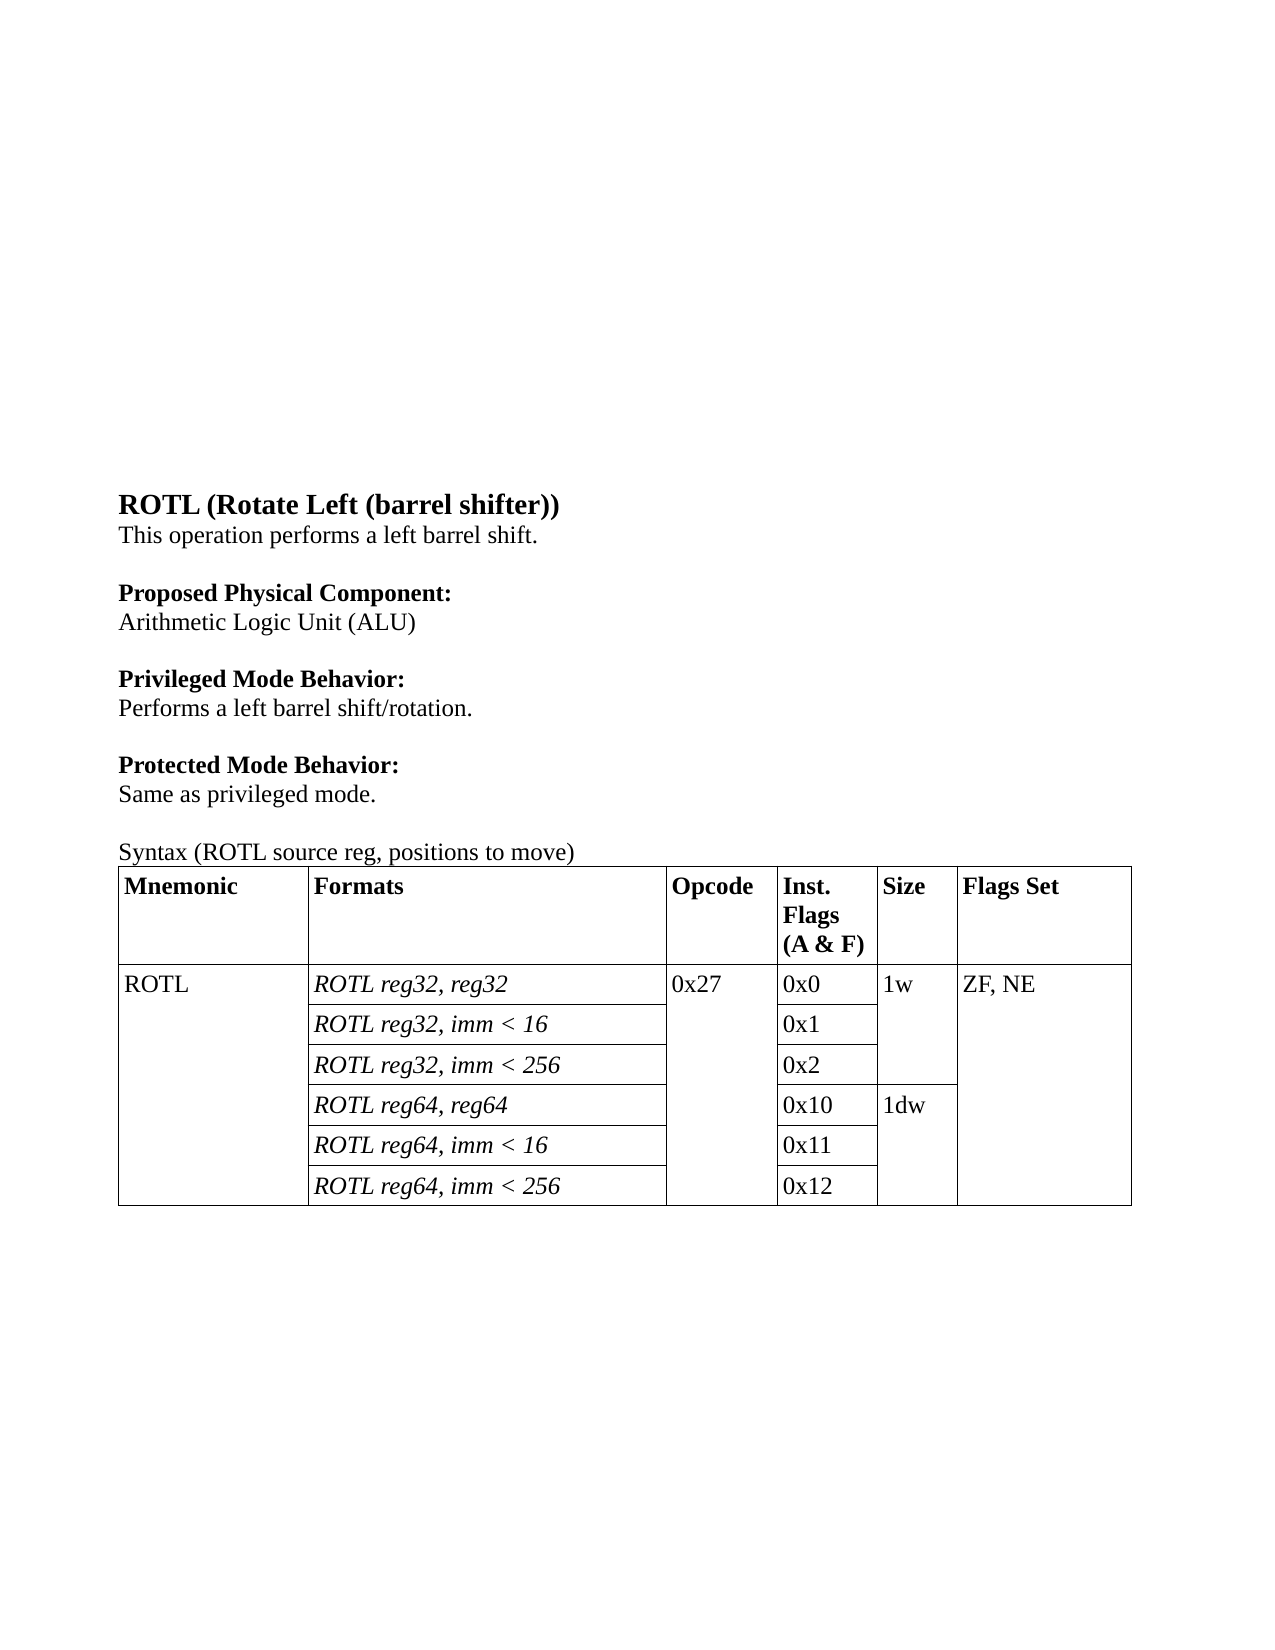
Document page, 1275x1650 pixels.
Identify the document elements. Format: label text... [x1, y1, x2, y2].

table_cell ROTL reg64, imm < 256 [309, 1166, 666, 1205]
text Performs a left barrel shift/rotation. [118, 693, 1157, 722]
table_cell ROTL reg64, imm < 16 [309, 1126, 666, 1165]
table_cell 0x2 [778, 1045, 877, 1084]
table_header Opcode [667, 867, 777, 963]
text Proposed Physical Component: [118, 578, 1157, 607]
table_header Size [878, 867, 957, 963]
table_cell 0x12 [778, 1166, 877, 1205]
text Syntax (ROTL source reg, positions to move) [118, 837, 1157, 866]
table_cell ROTL [119, 965, 308, 1205]
table_cell 0x10 [778, 1085, 877, 1125]
table_cell 0x0 [778, 965, 877, 1004]
table_cell ROTL reg32, imm < 16 [309, 1005, 666, 1044]
text This operation performs a left barrel shift. [118, 521, 1157, 549]
text ROTL (Rotate Left (barrel shifter)) [118, 487, 1157, 521]
table_cell ROTL reg32, imm < 256 [309, 1045, 666, 1084]
table_cell 0x11 [778, 1126, 877, 1165]
table_header Mnemonic [119, 867, 308, 963]
table_header Flags Set [958, 867, 1131, 963]
table_cell 1w [878, 965, 957, 1084]
table_cell 0x27 [667, 965, 777, 1205]
table_cell ROTL reg64, reg64 [309, 1085, 666, 1125]
text Privileged Mode Behavior: [118, 664, 1157, 693]
table_header Formats [309, 867, 666, 963]
text Protected Mode Behavior: [118, 751, 1157, 779]
text Same as privileged mode. [118, 779, 1157, 808]
table_cell 1dw [878, 1085, 957, 1205]
table_cell ROTL reg32, reg32 [309, 965, 666, 1004]
text Arithmetic Logic Unit (ALU) [118, 607, 1157, 636]
table_header Inst. Flags (A & F) [778, 867, 877, 963]
table_cell ZF, NE [958, 965, 1131, 1205]
table_cell 0x1 [778, 1005, 877, 1044]
